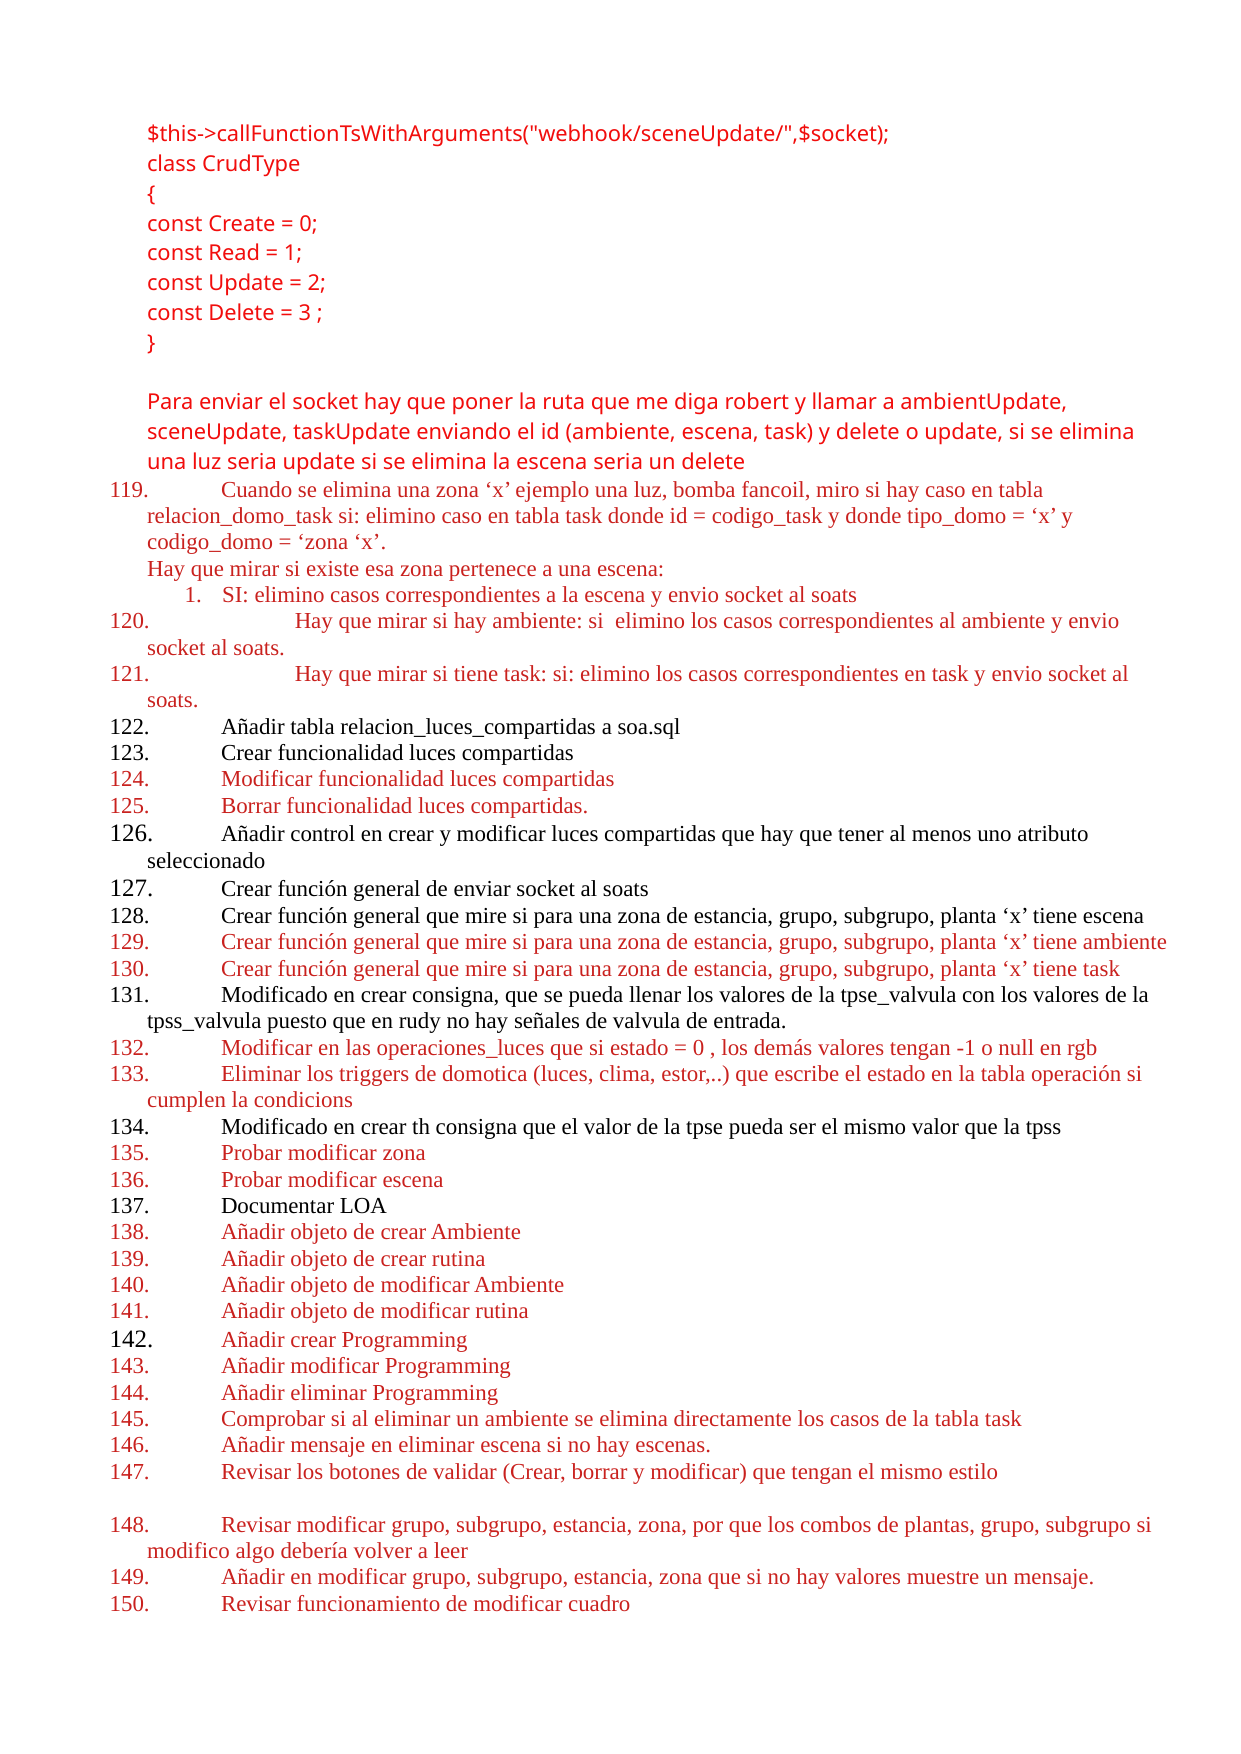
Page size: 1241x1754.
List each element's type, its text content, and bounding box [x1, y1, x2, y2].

list const Create = 0; [109, 207, 1180, 237]
list const Delete = 3 ; [109, 297, 1180, 327]
list Añadir crear Programming [109, 1324, 1180, 1352]
list const Read = 1; [109, 237, 1180, 267]
list Cuando se elimina una zona ‘x’ ejemplo una luz, bomba fancoil, miro si hay caso en tabla relacion_domo_task si: elimino caso en tabla task donde id = codigo_task y donde tipo_domo = ‘x’ y codigo_domo = ‘zona ‘x’. [109, 476, 1180, 555]
list Probar modificar escena [109, 1166, 1180, 1192]
list Hay que mirar si tiene task: si: elimino los casos correspondientes en task y envio socket al soats. [109, 660, 1180, 713]
list Añadir control en crear y modificar luces compartidas que hay que tener al menos uno atributo seleccionado [109, 818, 1180, 873]
list Crear función general que mire si para una zona de estancia, grupo, subgrupo, planta ‘x’ tiene ambiente [109, 928, 1180, 955]
list Borrar funcionalidad luces compartidas. [109, 792, 1180, 818]
list Crear función general de enviar socket al soats [109, 873, 1180, 902]
list Añadir objeto de crear rutina [109, 1245, 1180, 1271]
list { [109, 178, 1180, 207]
list Modificado en crear th consigna que el valor de la tpse pueda ser el mismo valor que la tpss [109, 1113, 1180, 1139]
list $this->callFunctionTsWithArguments("webhook/sceneUpdate/",$socket); [109, 118, 1180, 148]
list Probar modificar zona [109, 1139, 1180, 1166]
list SI: elimino casos correspondientes a la escena y envio socket al soats [184, 581, 1180, 607]
list Documentar LOA [109, 1192, 1180, 1218]
list Añadir en modificar grupo, subgrupo, estancia, zona que si no hay valores muestre un mensaje. [109, 1563, 1180, 1590]
list Modificado en crear consigna, que se pueda llenar los valores de la tpse_valvula con los valores de la tpss_valvula puesto que en rudy no hay señales de valvula de entrada. [109, 981, 1180, 1034]
list Para enviar el socket hay que poner la ruta que me diga robert y llamar a ambientUpdate, sceneUpdate, taskUpdate enviando el id (ambiente, escena, task) y delete o update, si se elimina una luz seria update si se elimina la escena seria un delete [109, 386, 1180, 476]
list Añadir eliminar Programming [109, 1379, 1180, 1405]
list } [109, 327, 1180, 356]
list class CrudType [109, 148, 1180, 178]
list Añadir objeto de modificar Ambiente [109, 1271, 1180, 1297]
list Añadir mensaje en eliminar escena si no hay escenas. [109, 1432, 1180, 1458]
list Revisar funcionamiento de modificar cuadro [109, 1590, 1180, 1616]
list Añadir objeto de crear Ambiente [109, 1218, 1180, 1245]
list Comprobar si al eliminar un ambiente se elimina directamente los casos de la tabla task [109, 1405, 1180, 1432]
list Crear funcionalidad luces compartidas [109, 739, 1180, 766]
list Añadir tabla relacion_luces_compartidas a soa.sql [109, 713, 1180, 739]
list Hay que mirar si existe esa zona pertenece a una escena: [109, 555, 1180, 581]
list const Update = 2; [109, 267, 1180, 297]
list Modificar en las operaciones_luces que si estado = 0 , los demás valores tengan -1 o null en rgb [109, 1034, 1180, 1060]
list Hay que mirar si hay ambiente: si elimino los casos correspondientes al ambiente y envio socket al soats. [109, 607, 1180, 660]
list Revisar los botones de validar (Crear, borrar y modificar) que tengan el mismo estilo [109, 1458, 1180, 1484]
list Revisar modificar grupo, subgrupo, estancia, zona, por que los combos de plantas, grupo, subgrupo si modifico algo debería volver a leer [109, 1511, 1180, 1563]
list Crear función general que mire si para una zona de estancia, grupo, subgrupo, planta ‘x’ tiene task [109, 955, 1180, 981]
list Modificar funcionalidad luces compartidas [109, 766, 1180, 792]
list Añadir modificar Programming [109, 1352, 1180, 1379]
list Crear función general que mire si para una zona de estancia, grupo, subgrupo, planta ‘x’ tiene escena [109, 902, 1180, 928]
list Añadir objeto de modificar rutina [109, 1297, 1180, 1324]
list Eliminar los triggers de domotica (luces, clima, estor,..) que escribe el estado en la tabla operación si cumplen la condicions [109, 1060, 1180, 1113]
